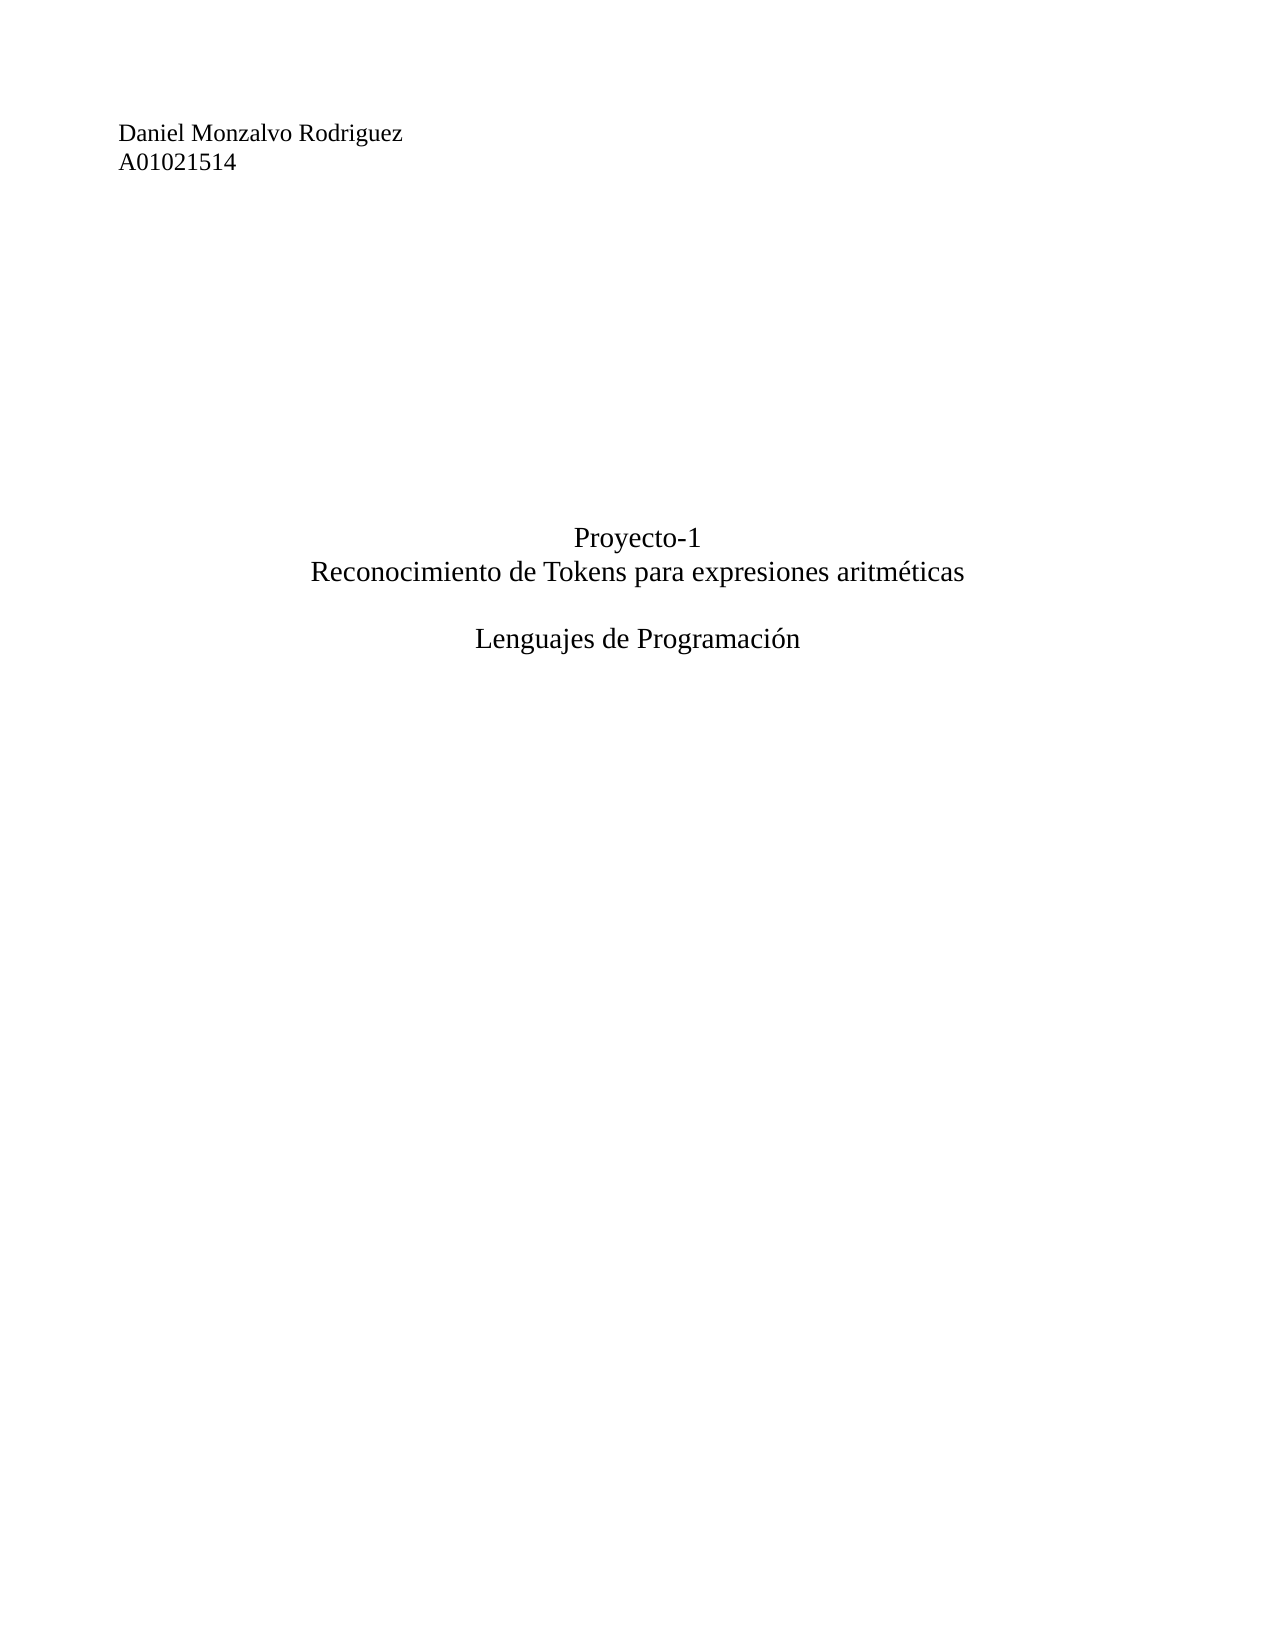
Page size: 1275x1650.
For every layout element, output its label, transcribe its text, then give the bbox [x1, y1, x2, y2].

text Daniel Monzalvo Rodriguez [118, 118, 1157, 147]
text Reconocimiento de Tokens para expresiones aritméticas [118, 554, 1157, 588]
text Proyecto-1 [118, 521, 1157, 554]
text Lenguajes de Programación [118, 621, 1157, 655]
text A01021514 [118, 147, 1157, 176]
